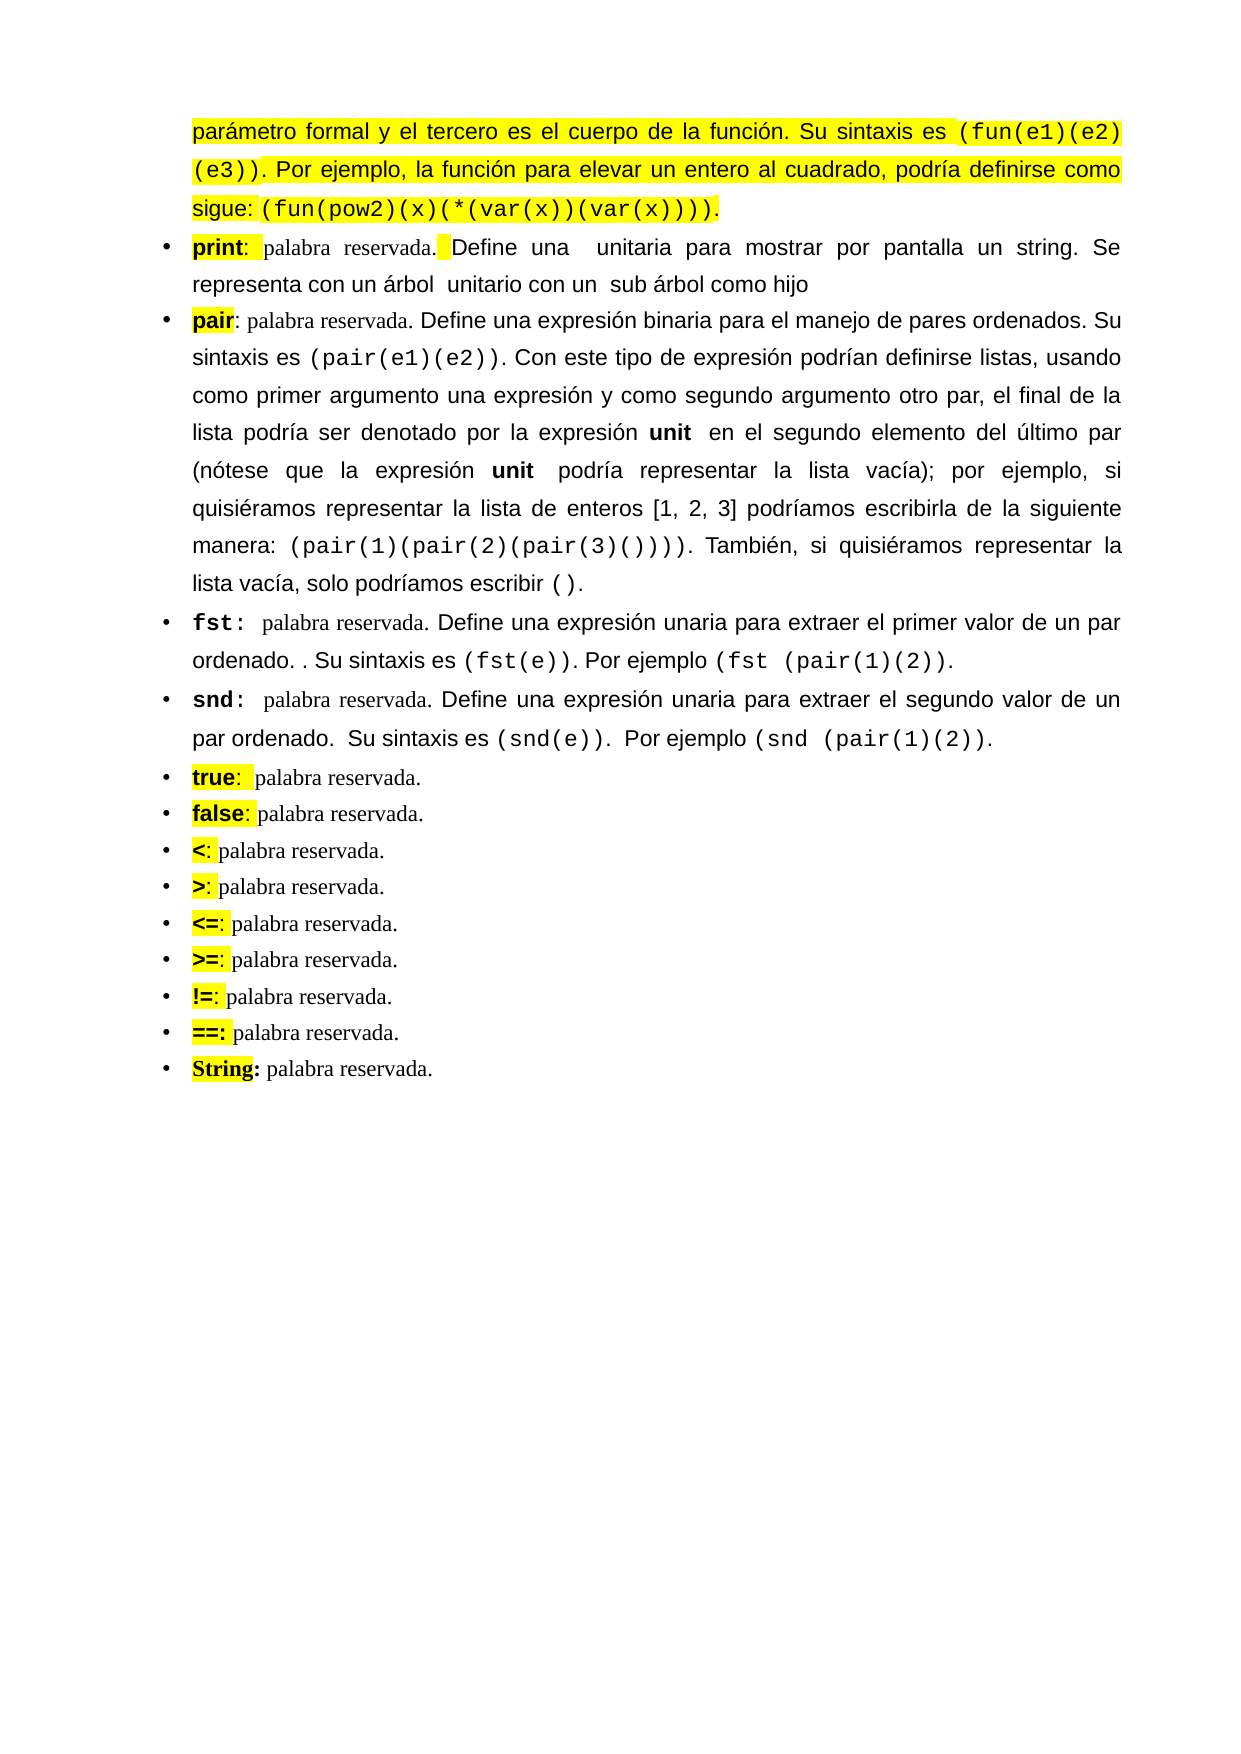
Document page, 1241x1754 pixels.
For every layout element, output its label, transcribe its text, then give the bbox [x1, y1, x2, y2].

list >=: palabra reservada. [162, 946, 1122, 973]
list <=: palabra reservada. [162, 910, 1122, 936]
list !=: palabra reservada. [162, 983, 1122, 1009]
list true: palabra reservada. [162, 764, 1122, 790]
list <: palabra reservada. [162, 837, 1122, 863]
list snd: palabra reservada. Define una expresión unaria para extraer el segundo valor de un par ordenado. Su sintaxis es (snd(e)). Por ejemplo (snd (pair(1)(2)). [162, 686, 1122, 753]
list print: palabra reservada. Define una unitaria para mostrar por pantalla un string. Se representa con un árbol unitario con un sub árbol como hijo [162, 234, 1122, 297]
list pair: palabra reservada. Define una expresión binaria para el manejo de pares ordenados. Su sintaxis es (pair(e1)(e2)). Con este tipo de expresión podrían definirse listas, usando como primer argumento una expresión y como segundo argumento otro par, el final de la lista podría ser denotado por la expresión unit en el segundo elemento del último par (nótese que la expresión unit podría representar la lista vacía); por ejemplo, si quisiéramos representar la lista de enteros [1, 2, 3] podríamos escribirla de la siguiente manera: (pair(1)(pair(2)(pair(3)()))). También, si quisiéramos representar la lista vacía, solo podríamos escribir (). [162, 307, 1122, 598]
list fst: palabra reservada. Define una expresión unaria para extraer el primer valor de un par ordenado. . Su sintaxis es (fst(e)). Por ejemplo (fst (pair(1)(2)). [162, 609, 1122, 676]
list false: palabra reservada. [162, 800, 1122, 827]
list ==: palabra reservada. [162, 1019, 1122, 1046]
list String: palabra reservada. [162, 1056, 1122, 1082]
list >: palabra reservada. [162, 873, 1122, 900]
list parámetro formal y el tercero es el cuerpo de la función. Su sintaxis es (fun(e1)(e2)(e3)). Por ejemplo, la función para elevar un entero al cuadrado, podría definirse como sigue: (fun(pow2)(x)(*(var(x))(var(x)))). [162, 118, 1122, 223]
